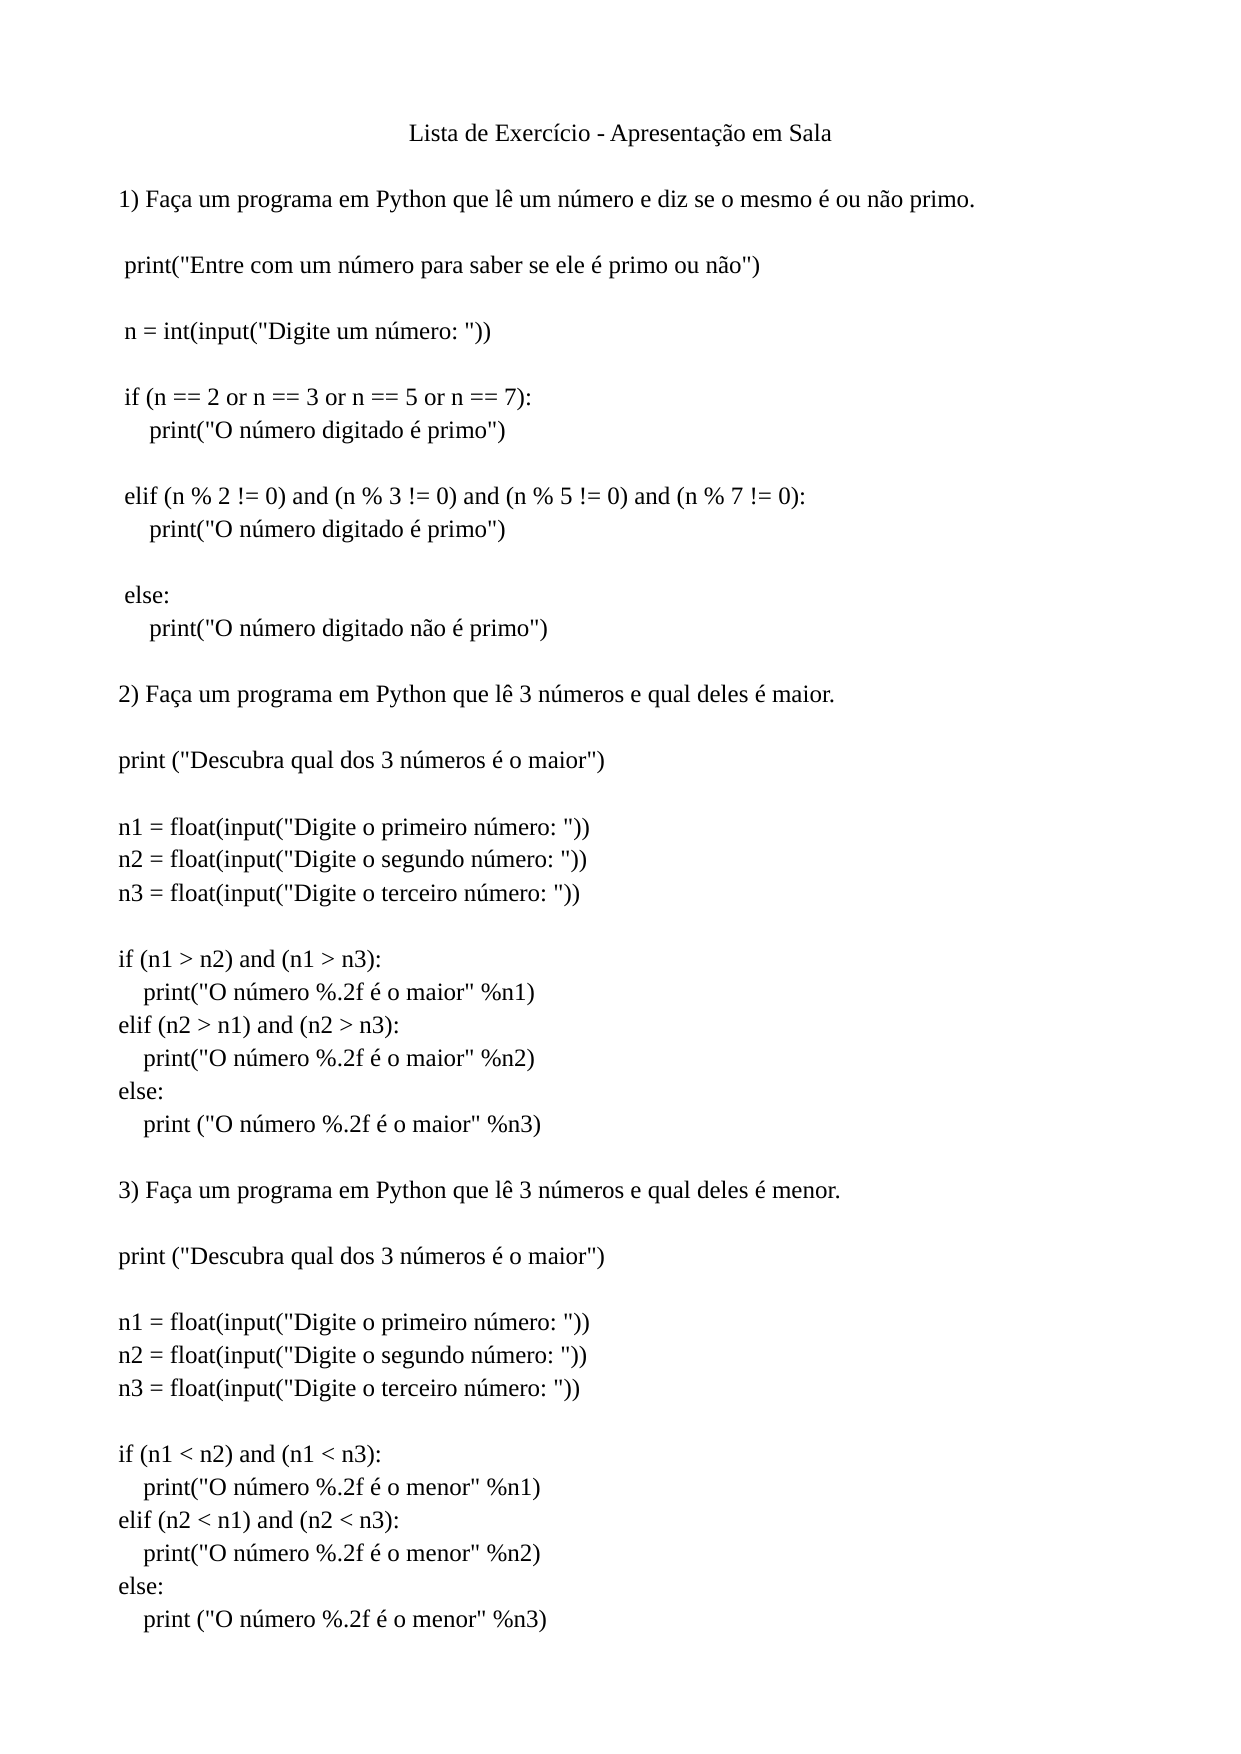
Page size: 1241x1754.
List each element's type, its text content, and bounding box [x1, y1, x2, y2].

list Lista de Exercício - Apresentação em Sala [118, 118, 1122, 147]
text print("O número %.2f é o menor" %n1) [118, 1472, 1122, 1501]
text else: [124, 580, 1122, 609]
text n3 = float(input("Digite o terceiro número: ")) [118, 878, 1122, 906]
list 3) Faça um programa em Python que lê 3 números e qual deles é menor. [118, 1175, 1122, 1203]
text print("O número digitado não é primo") [124, 613, 1122, 642]
text print ("O número %.2f é o menor" %n3) [118, 1604, 1122, 1633]
list 2) Faça um programa em Python que lê 3 números e qual deles é maior. [118, 679, 1122, 708]
text n1 = float(input("Digite o primeiro número: ")) [118, 812, 1122, 840]
text if (n1 > n2) and (n1 > n3): [118, 944, 1122, 972]
text print("O número %.2f é o menor" %n2) [118, 1538, 1122, 1567]
text n2 = float(input("Digite o segundo número: ")) [118, 844, 1122, 873]
text print("O número %.2f é o maior" %n2) [118, 1043, 1122, 1071]
text print("O número digitado é primo") [124, 415, 1122, 444]
text n3 = float(input("Digite o terceiro número: ")) [118, 1373, 1122, 1402]
text elif (n % 2 != 0) and (n % 3 != 0) and (n % 5 != 0) and (n % 7 != 0): [124, 481, 1122, 510]
text print ("Descubra qual dos 3 números é o maior") [118, 1241, 1122, 1269]
text else: [118, 1076, 1122, 1104]
text else: [118, 1571, 1122, 1600]
text print("O número %.2f é o maior" %n1) [118, 977, 1122, 1005]
text print("Entre com um número para saber se ele é primo ou não") [124, 250, 1122, 279]
text n1 = float(input("Digite o primeiro número: ")) [118, 1307, 1122, 1336]
text elif (n2 > n1) and (n2 > n3): [118, 1010, 1122, 1038]
text n = int(input("Digite um número: ")) [124, 316, 1122, 345]
text print("O número digitado é primo") [124, 514, 1122, 543]
list 1) Faça um programa em Python que lê um número e diz se o mesmo é ou não primo. [118, 184, 1122, 213]
text print ("Descubra qual dos 3 números é o maior") [118, 746, 1122, 774]
text if (n == 2 or n == 3 or n == 5 or n == 7): [124, 382, 1122, 411]
text print ("O número %.2f é o maior" %n3) [118, 1109, 1122, 1137]
text if (n1 < n2) and (n1 < n3): [118, 1439, 1122, 1468]
text n2 = float(input("Digite o segundo número: ")) [118, 1340, 1122, 1369]
text elif (n2 < n1) and (n2 < n3): [118, 1505, 1122, 1534]
